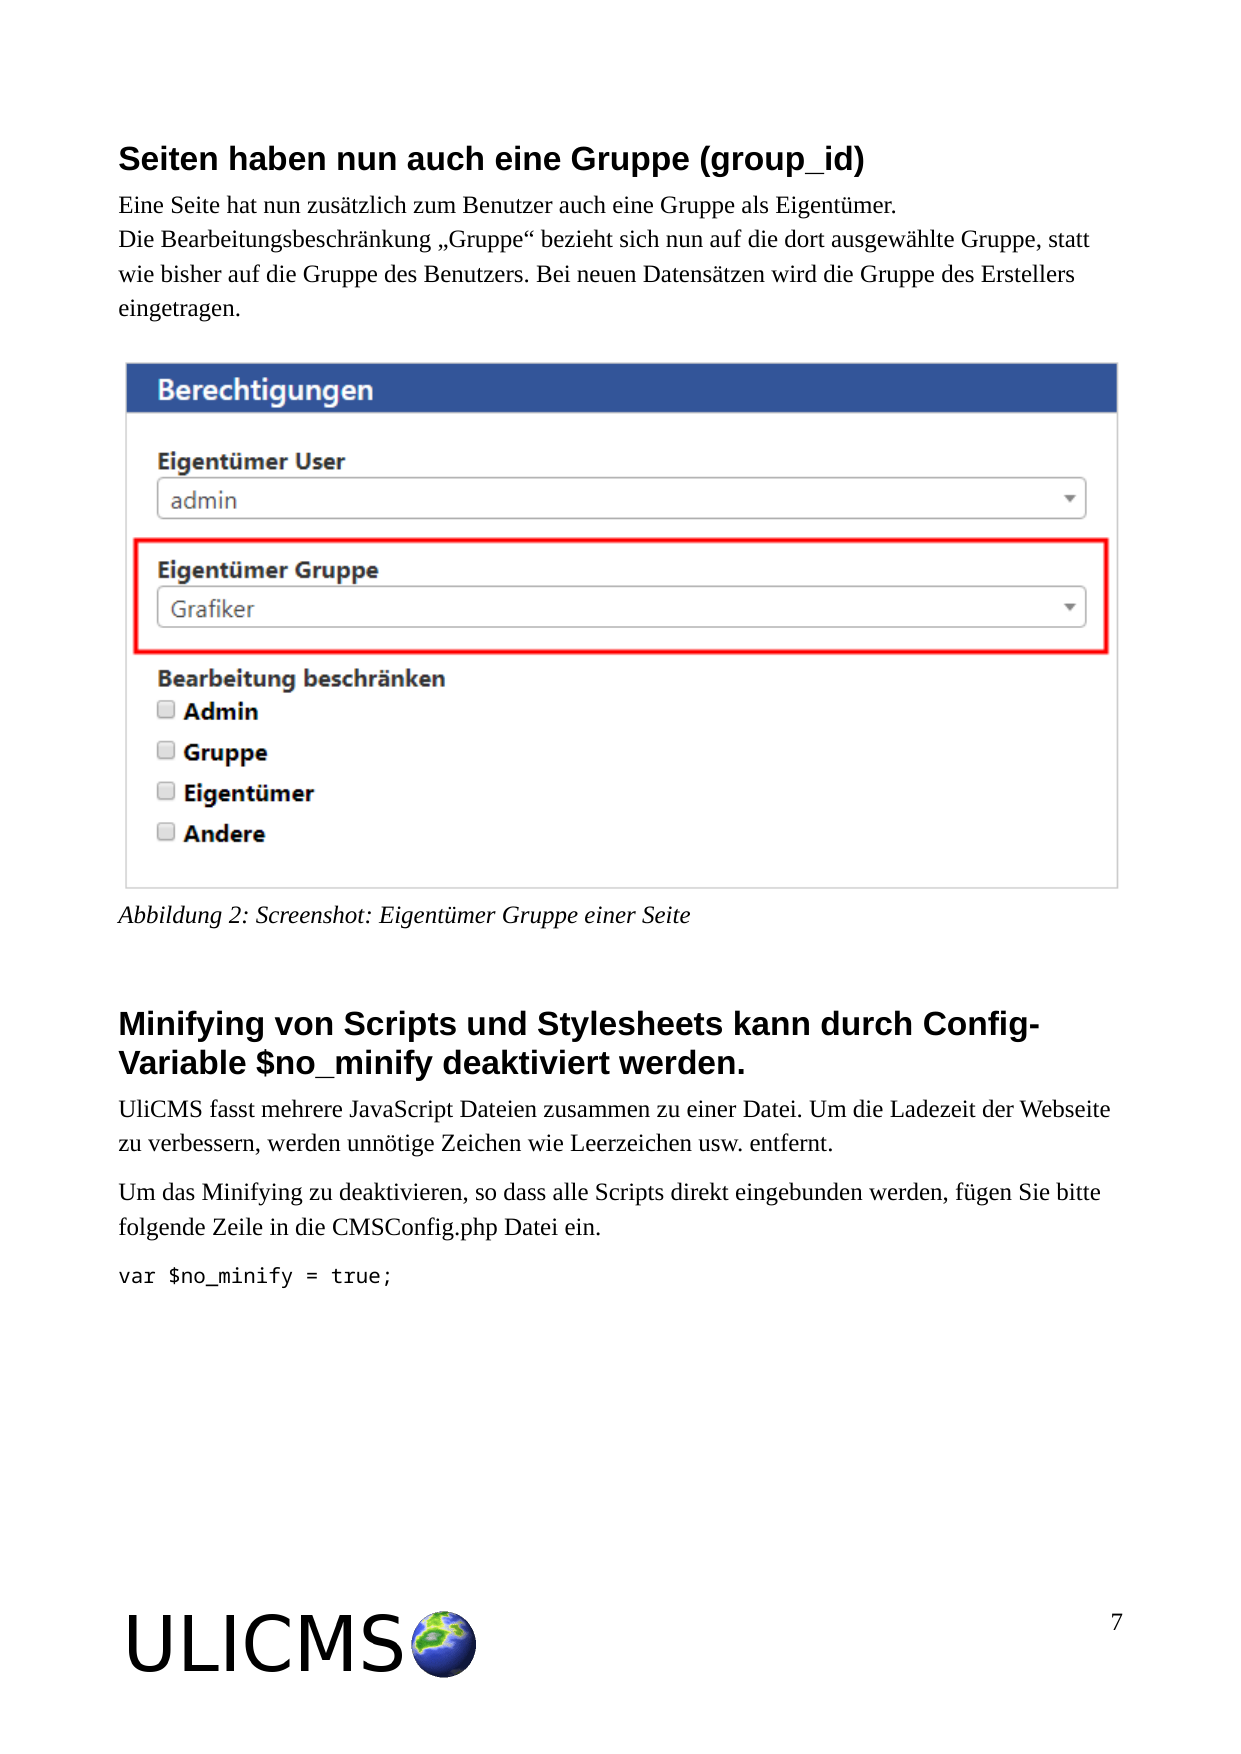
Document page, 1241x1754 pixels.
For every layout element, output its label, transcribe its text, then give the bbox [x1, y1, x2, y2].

text Abbildung 2: Screenshot: Eigentümer Gruppe einer Seite [118, 895, 1123, 928]
subtitle Minifying von Scripts und Stylesheets kann durch Config-Variable $no_minify deaktiviert werden. [118, 1004, 1123, 1081]
text Um das Minifying zu deaktivieren, so dass alle Scripts direkt eingebunden werden, fügen Sie bitte folgende Zeile in die CMSConfig.php Datei ein. [118, 1177, 1123, 1241]
text Eine Seite hat nun zusätzlich zum Benutzer auch eine Gruppe als Eigentümer. Die Bearbeitungsbeschränkung „Gruppe“ bezieht sich nun auf die dort ausgewählte Gruppe, statt wie bisher auf die Gruppe des Benutzers. Bei neuen Datensätzen wird die Gruppe des Erstellers eingetragen. [118, 190, 1123, 322]
text var $no_minify = true; [118, 1261, 1123, 1289]
picture [118, 1607, 479, 1681]
subtitle Seiten haben nun auch eine Gruppe (group_id) [118, 139, 1123, 178]
text UliCMS fasst mehrere JavaScript Dateien zusammen zu einer Datei. Um die Ladezeit der Webseite zu verbessern, werden unnötige Zeichen wie Leerzeichen usw. entfernt. [118, 1094, 1123, 1157]
picture [118, 355, 1123, 895]
